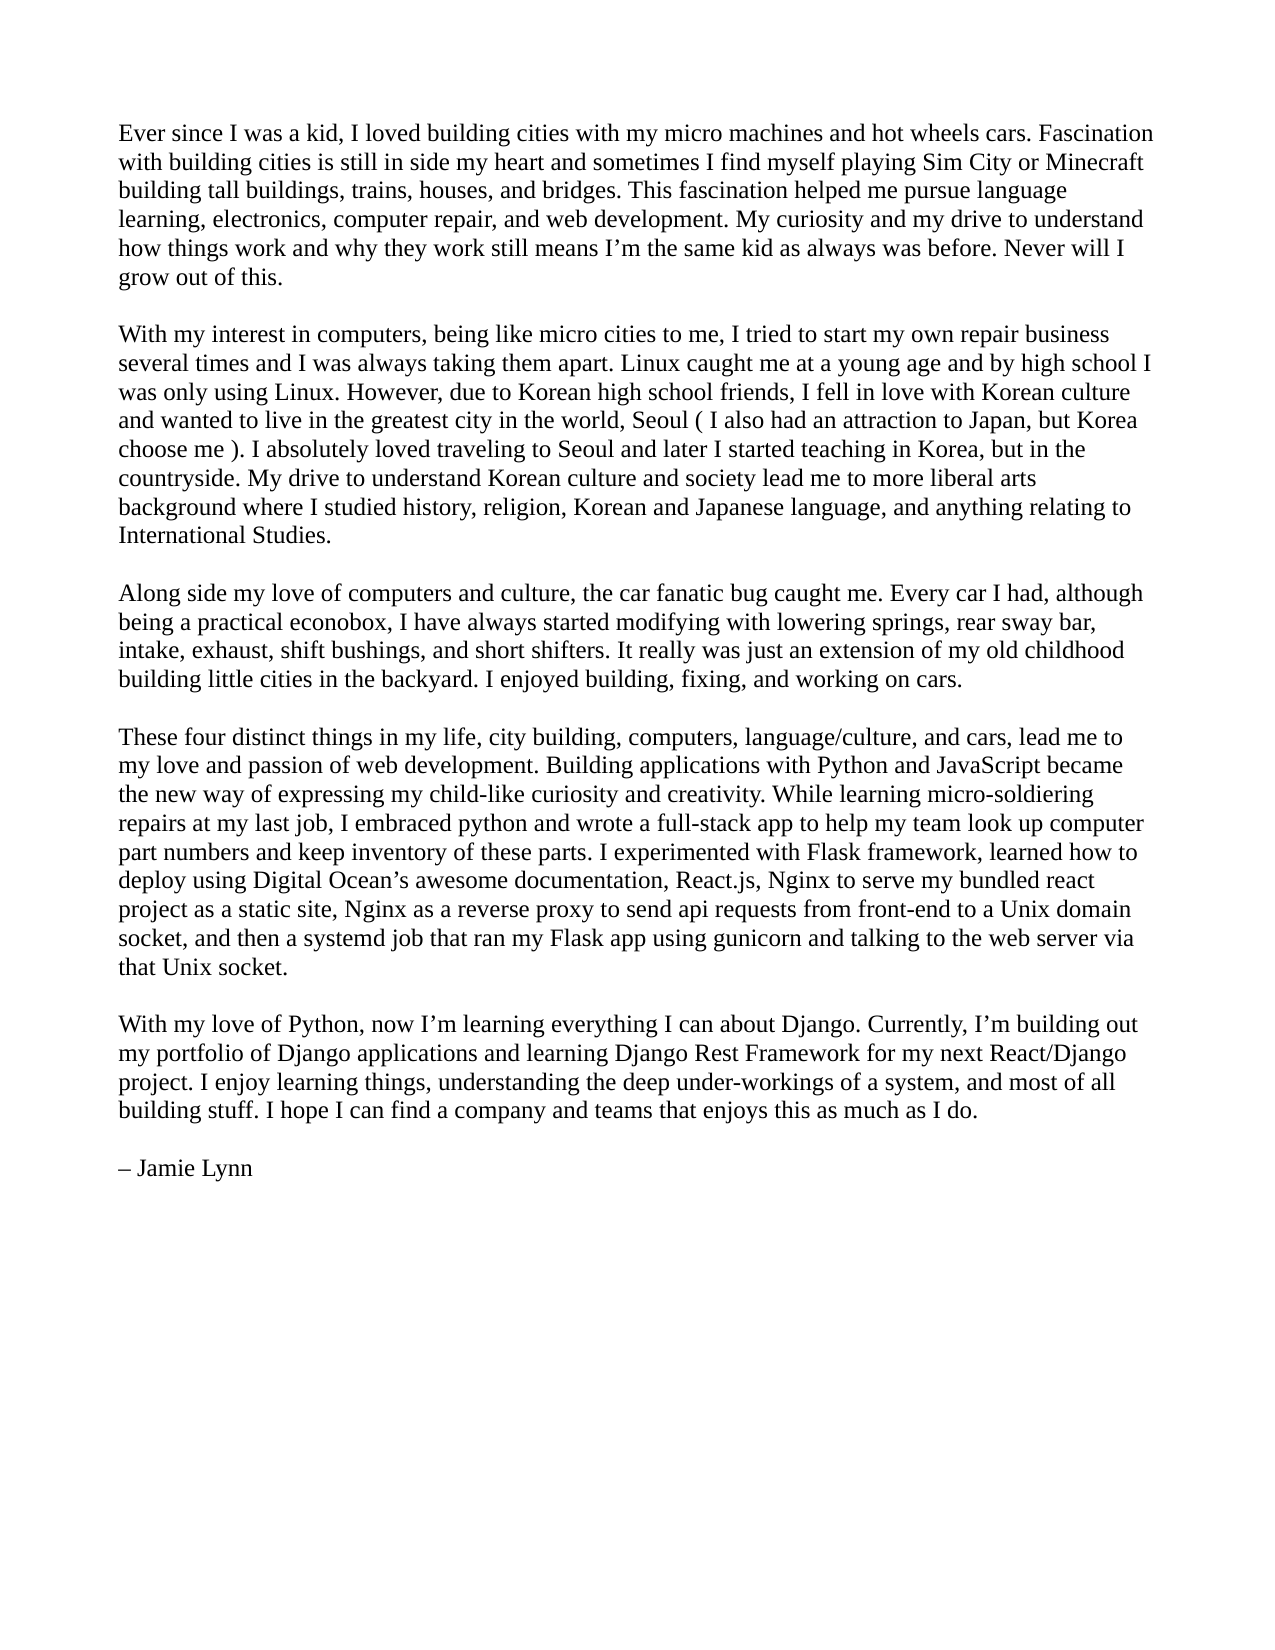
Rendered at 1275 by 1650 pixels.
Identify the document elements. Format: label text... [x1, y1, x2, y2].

text – Jamie Lynn [118, 1153, 1157, 1182]
text With my interest in computers, being like micro cities to me, I tried to start my own repair business several times and I was always taking them apart. Linux caught me at a young age and by high school I was only using Linux. However, due to Korean high school friends, I fell in love with Korean culture and wanted to live in the greatest city in the world, Seoul ( I also had an attraction to Japan, but Korea choose me ). I absolutely loved traveling to Seoul and later I started teaching in Korea, but in the countryside. My drive to understand Korean culture and society lead me to more liberal arts background where I studied history, religion, Korean and Japanese language, and anything relating to International Studies. [118, 319, 1157, 549]
text With my love of Python, now I’m learning everything I can about Django. Currently, I’m building out my portfolio of Django applications and learning Django Rest Framework for my next React/Django project. I enjoy learning things, understanding the deep under-workings of a system, and most of all building stuff. I hope I can find a company and teams that enjoys this as much as I do. [118, 1009, 1157, 1124]
text These four distinct things in my life, city building, computers, language/culture, and cars, lead me to my love and passion of web development. Building applications with Python and JavaScript became the new way of expressing my child-like curiosity and creativity. While learning micro-soldiering repairs at my last job, I embraced python and wrote a full-stack app to help my team look up computer part numbers and keep inventory of these parts. I experimented with Flask framework, learned how to deploy using Digital Ocean’s awesome documentation, React.js, Nginx to serve my bundled react project as a static site, Nginx as a reverse proxy to send api requests from front-end to a Unix domain socket, and then a systemd job that ran my Flask app using gunicorn and talking to the web server via that Unix socket. [118, 722, 1157, 981]
text Along side my love of computers and culture, the car fanatic bug caught me. Every car I had, although being a practical econobox, I have always started modifying with lowering springs, rear sway bar, intake, exhaust, shift bushings, and short shifters. It really was just an extension of my old childhood building little cities in the backyard. I enjoyed building, fixing, and working on cars. [118, 578, 1157, 693]
text Ever since I was a kid, I loved building cities with my micro machines and hot wheels cars. Fascination with building cities is still in side my heart and sometimes I find myself playing Sim City or Minecraft building tall buildings, trains, houses, and bridges. This fascination helped me pursue language learning, electronics, computer repair, and web development. My curiosity and my drive to understand how things work and why they work still means I’m the same kid as always was before. Never will I grow out of this. [118, 118, 1157, 291]
